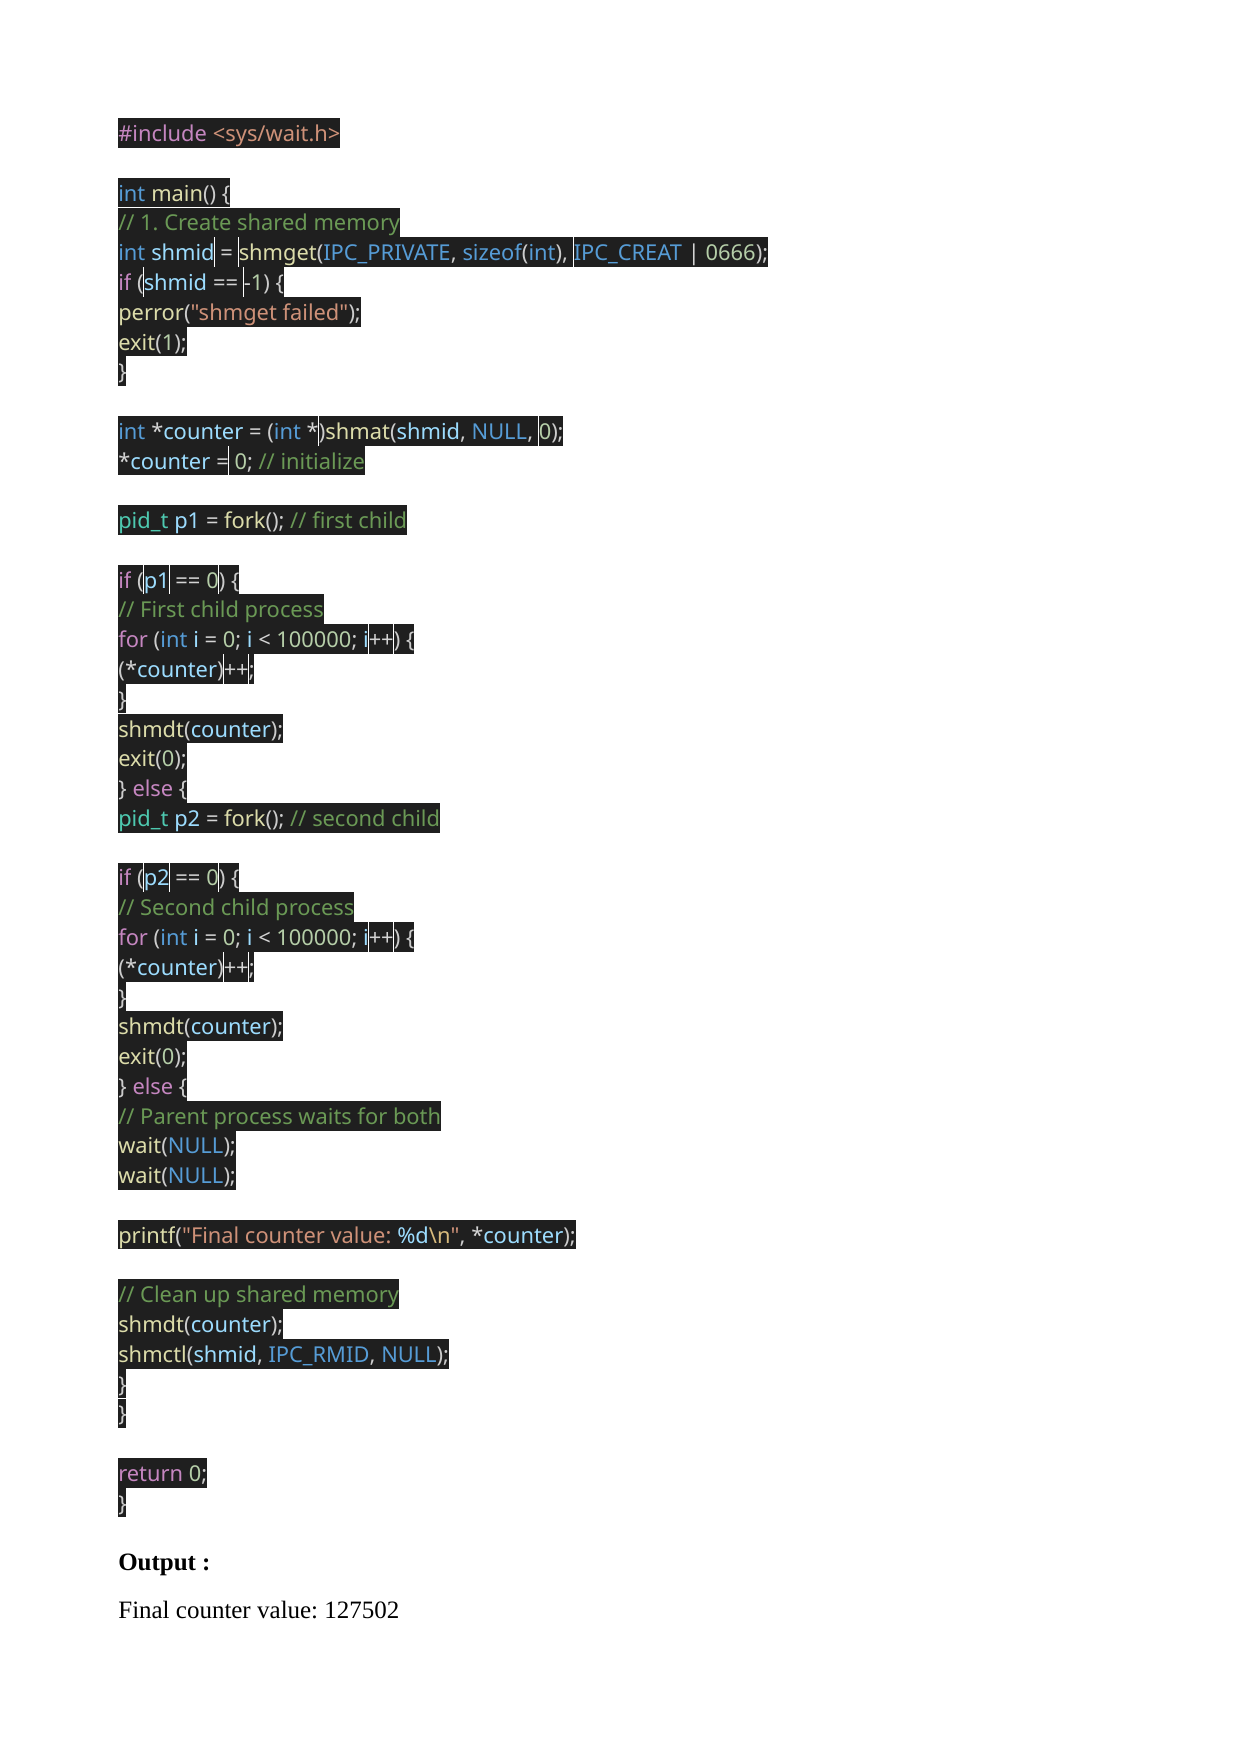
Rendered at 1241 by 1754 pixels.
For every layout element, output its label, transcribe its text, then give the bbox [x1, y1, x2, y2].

text *counter = 0; // initialize [118, 446, 1122, 475]
text } [118, 684, 1122, 713]
text Output : [118, 1547, 1122, 1576]
text } [118, 1488, 1122, 1517]
text exit(1); [118, 327, 1122, 356]
text } [118, 356, 1122, 386]
text shmctl(shmid, IPC_RMID, NULL); [118, 1339, 1122, 1369]
text int shmid = shmget(IPC_PRIVATE, sizeof(int), IPC_CREAT | 0666); [118, 237, 1122, 267]
text shmdt(counter); [118, 713, 1122, 743]
text // 1. Create shared memory [118, 207, 1122, 237]
text exit(0); [118, 1041, 1122, 1071]
text shmdt(counter); [118, 1011, 1122, 1041]
text printf("Final counter value: %d\n", *counter); [118, 1220, 1122, 1249]
text wait(NULL); [118, 1131, 1122, 1160]
text pid_t p1 = fork(); // first child [118, 505, 1122, 535]
text for (int i = 0; i < 100000; i++) { [118, 922, 1122, 952]
text } [118, 1369, 1122, 1398]
text if (shmid == -1) { [118, 267, 1122, 297]
text shmdt(counter); [118, 1309, 1122, 1339]
text (*counter)++; [118, 952, 1122, 982]
text } [118, 1398, 1122, 1428]
text wait(NULL); [118, 1160, 1122, 1190]
text pid_t p2 = fork(); // second child [118, 803, 1122, 833]
text // Parent process waits for both [118, 1101, 1122, 1131]
text exit(0); [118, 743, 1122, 773]
text return 0; [118, 1458, 1122, 1488]
text // Second child process [118, 892, 1122, 922]
text if (p2 == 0) { [118, 862, 1122, 892]
text // First child process [118, 594, 1122, 624]
text for (int i = 0; i < 100000; i++) { [118, 624, 1122, 654]
text // Clean up shared memory [118, 1279, 1122, 1309]
text Final counter value: 127502 [118, 1595, 1122, 1623]
text if (p1 == 0) { [118, 564, 1122, 594]
text int *counter = (int *)shmat(shmid, NULL, 0); [118, 416, 1122, 446]
text #include <sys/wait.h> [118, 118, 1122, 148]
text int main() { [118, 178, 1122, 207]
text } else { [118, 1071, 1122, 1101]
text } [118, 982, 1122, 1011]
text perror("shmget failed"); [118, 297, 1122, 327]
text } else { [118, 773, 1122, 803]
text (*counter)++; [118, 654, 1122, 684]
